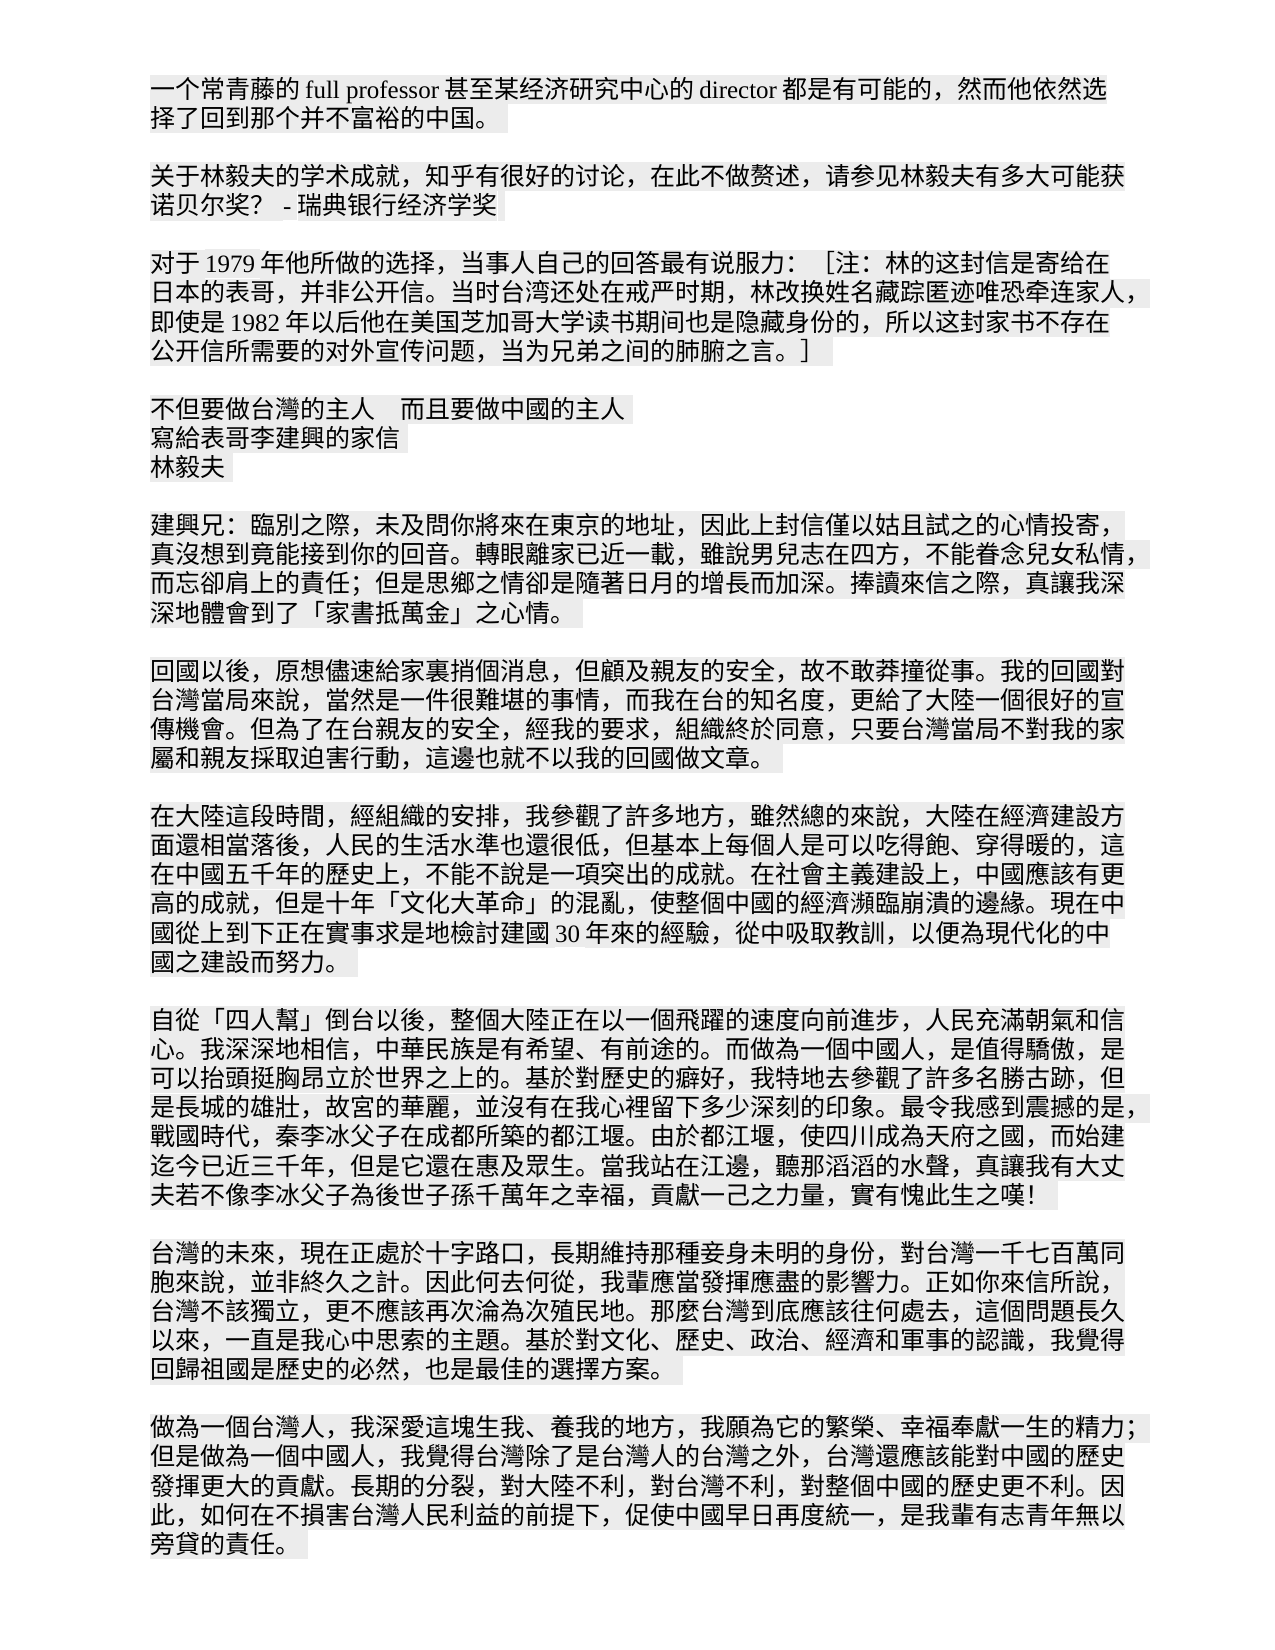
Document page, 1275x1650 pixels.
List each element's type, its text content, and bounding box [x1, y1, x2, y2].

text 常上这里来聆听陈先生的述评，也曾经以locust化名留过一次言，抱歉当时并没有留意到这里要求实名留言。今天于知乎上看了谢幼度转载的林毅夫先生的一封家书，又联想到几周前看的一个他和大陆的另外一名知名经济学家为国家经济改革方向激辩3小时的视频，甚是感慨和钦佩他的为人和学识。于是很想黏贴到这里，以供大家欣赏： 首先，林是1979年游泳去大陆的，距离倒并不是特别长，大约2200米。对于游泳健将林毅夫而言，哪里需要篮球或其他漂浮物的辅助？据林毅夫讲，他当年是循着大陆岛上的广播声，在深夜游泳过海，并手拿军用手电以示意大陆士兵不要开枪。 林的选择，对于国民党内那些大佬们而言，无疑是一记重重的耳光，以至于时隔四五十年，林毅夫生父去世，当时有民进党立委为林毅夫申请，国台办也隔空喊话，甚至陈水扁都出言嘲讽马英九“一国两区的话，何叛逃之有”，但国民党内那些一辈子反共的军中大佬，依然以叛国罪也就是死刑相威胁，禁止这位已经是世界银行副行长的台湾子弟回乡奔丧，以至于林只能让夫人代为前往。详情可以参见维基百科的条目和当时的新闻报道。 除了当年“前线投敌”，回归大陆以外，1982年林毅夫获得芝加哥大学前任系主任、诺贝尔经济学奖得主舒尔茨所提供的全额奖学金出国，就读于当代经济学顶级牛校芝加哥大学，并成为舒尔茨的关门弟子，在他指导下完成博士论文。嗣后在1987年博士后毕业时携妻儿一同回国，回国时距离其妻子拿到博士学位才仅仅八天。林带回了大量的经济学资料，他是中国的第一位海归经济学家。如果要富贵荣华，1987年的美国难道给不了他吗，以他的学历以他的博士研究以他的师门network，留在美国肯定能有很好的发展空间，至少一个常青藤的full professor甚至某经济研究中心的director都是有可能的，然而他依然选择了回到那个并不富裕的中国。 关于林毅夫的学术成就，知乎有很好的讨论，在此不做赘述，请参见林毅夫有多大可能获诺贝尔奖？ - 瑞典银行经济学奖 对于1979年他所做的选择，当事人自己的回答最有说服力：［注：林的这封信是寄给在日本的表哥，并非公开信。当时台湾还处在戒严时期，林改换姓名藏踪匿迹唯恐牵连家人，即使是1982年以后他在美国芝加哥大学读书期间也是隐藏身份的，所以这封家书不存在公开信所需要的对外宣传问题，当为兄弟之间的肺腑之言。］ 不但要做台灣的主人 而且要做中國的主人 寫給表哥李建興的家信 林毅夫 建興兄：臨別之際，未及問你將來在東京的地址，因此上封信僅以姑且試之的心情投寄，真沒想到竟能接到你的回音。轉眼離家已近一載，雖說男兒志在四方，不能眷念兒女私情，而忘卻肩上的責任；但是思鄉之情卻是隨著日月的增長而加深。捧讀來信之際，真讓我深深地體會到了「家書抵萬金」之心情。 回國以後，原想儘速給家裏捎個消息，但顧及親友的安全，故不敢莽撞從事。我的回國對台灣當局來說，當然是一件很難堪的事情，而我在台的知名度，更給了大陸一個很好的宣傳機會。但為了在台親友的安全，經我的要求，組織終於同意，只要台灣當局不對我的家屬和親友採取迫害行動，這邊也就不以我的回國做文章。 在大陸這段時間，經組織的安排，我參觀了許多地方，雖然總的來說，大陸在經濟建設方面還相當落後，人民的生活水準也還很低，但基本上每個人是可以吃得飽、穿得暖的，這在中國五千年的歷史上，不能不說是一項突出的成就。在社會主義建設上，中國應該有更高的成就，但是十年「文化大革命」的混亂，使整個中國的經濟瀕臨崩潰的邊緣。現在中國從上到下正在實事求是地檢討建國30年來的經驗，從中吸取教訓，以便為現代化的中國之建設而努力。 自從「四人幫」倒台以後，整個大陸正在以一個飛躍的速度向前進步，人民充滿朝氣和信心。我深深地相信，中華民族是有希望、有前途的。而做為一個中國人，是值得驕傲，是可以抬頭挺胸昂立於世界之上的。基於對歷史的癖好，我特地去參觀了許多名勝古跡，但是長城的雄壯，故宮的華麗，並沒有在我心裡留下多少深刻的印象。最令我感到震撼的是，戰國時代，秦李冰父子在成都所築的都江堰。由於都江堰，使四川成為天府之國，而始建迄今已近三千年，但是它還在惠及眾生。當我站在江邊，聽那滔滔的水聲，真讓我有大丈夫若不像李冰父子為後世子孫千萬年之幸福，貢獻一己之力量，實有愧此生之嘆！ 台灣的未來，現在正處於十字路口，長期維持那種妾身未明的身份，對台灣一千七百萬同胞來說，並非終久之計。因此何去何從，我輩應當發揮應盡的影響力。正如你來信所說，台灣不該獨立，更不應該再次淪為次殖民地。那麼台灣到底應該往何處去，這個問題長久以來，一直是我心中思索的主題。基於對文化、歷史、政治、經濟和軍事的認識，我覺得回歸祖國是歷史的必然，也是最佳的選擇方案。 做為一個台灣人，我深愛這塊生我、養我的地方，我願為它的繁榮、幸福奉獻一生的精力；但是做為一個中國人，我覺得台灣除了是台灣人的台灣之外，台灣還應該能對中國的歷史發揮更大的貢獻。長期的分裂，對大陸不利，對台灣不利，對整個中國的歷史更不利。因此，如何在不損害台灣人民利益的前提下，促使中國早日再度統一，是我輩有志青年無以旁貸的責任。 現在大陸對台灣這30年來在經濟、社會、文化建設上的成就，是充分肯定的；而大陸在提出和平統一台灣政策的同時，也再三保證，尊重台灣現行的狀況和現行制度，不使台灣人民蒙受損失，不改變台灣人民的生活方式。而從我所接觸中，感覺到大陸當局是充滿誠意的。當然如何才能不降低台灣人民的生活水準，不改變台灣人民的生活方式，是一件非常複雜的問題，而我覺得將來台灣統一以後，最主要的工作還是經濟方面。因此，目前我準備再以三年的時間，對經濟理論問題再好好下一番工夫。 在台灣我雖也曾是被吹捧的對象，可是國民黨對我只是利用，而不是真正的培養；現在這邊則是真正重視我，培養我。 目前我的生活除了偶感單調寂寞外，一切都令人非常滿意。上次在佳佳餐廳，我原有意將雲英、小龍、小麟托你照顧，而如今你也已經離開台灣。雲英一個女子要撫養兩個孩子，其艱辛可想而知。小龍已經三歲，正是最需要父親的時候，但卻只能和他母親相依為命。小麟出生，連跟父親見面的機會都沒有。我母多病，我未能盡人子應有之孝道，對於他們我實在有說不盡的抱歉，但望團圓之日早日來臨。 對雲英請代我多鼓勵她。也請你轉告大哥大嫂，要他們對家庭多負點責任，將來我會十倍、百倍奉還。雲英的生日是2月16日，我母親是農曆五月份生的，我父親是農曆八月初七生，小麟應是陽曆8月5日左右生的吧？小龍則是12月12日生日，這些日子若方便，請代我向他們送些禮物，我和雲英之間有個小名叫方方，在禮物上寫上這個名字，她就會了解的。 目前我唯一能聯繫的親人就是你，但是你也應該特別小心，不要給國民黨當局抓到任何把柄，免得惹來一身麻煩。消息最好採用口傳，以免留下痕跡。現在你大概忙著準備四月份的考試吧！等考完試再進一步聯繫。請代我向建成兄嫂問好。最後，我們台灣人應有一個志氣，不但要做台灣的主人，而且要做中國的主人，讓我們為中國的統一、富強而努力吧！◆ [150, 75, 1125, 1559]
